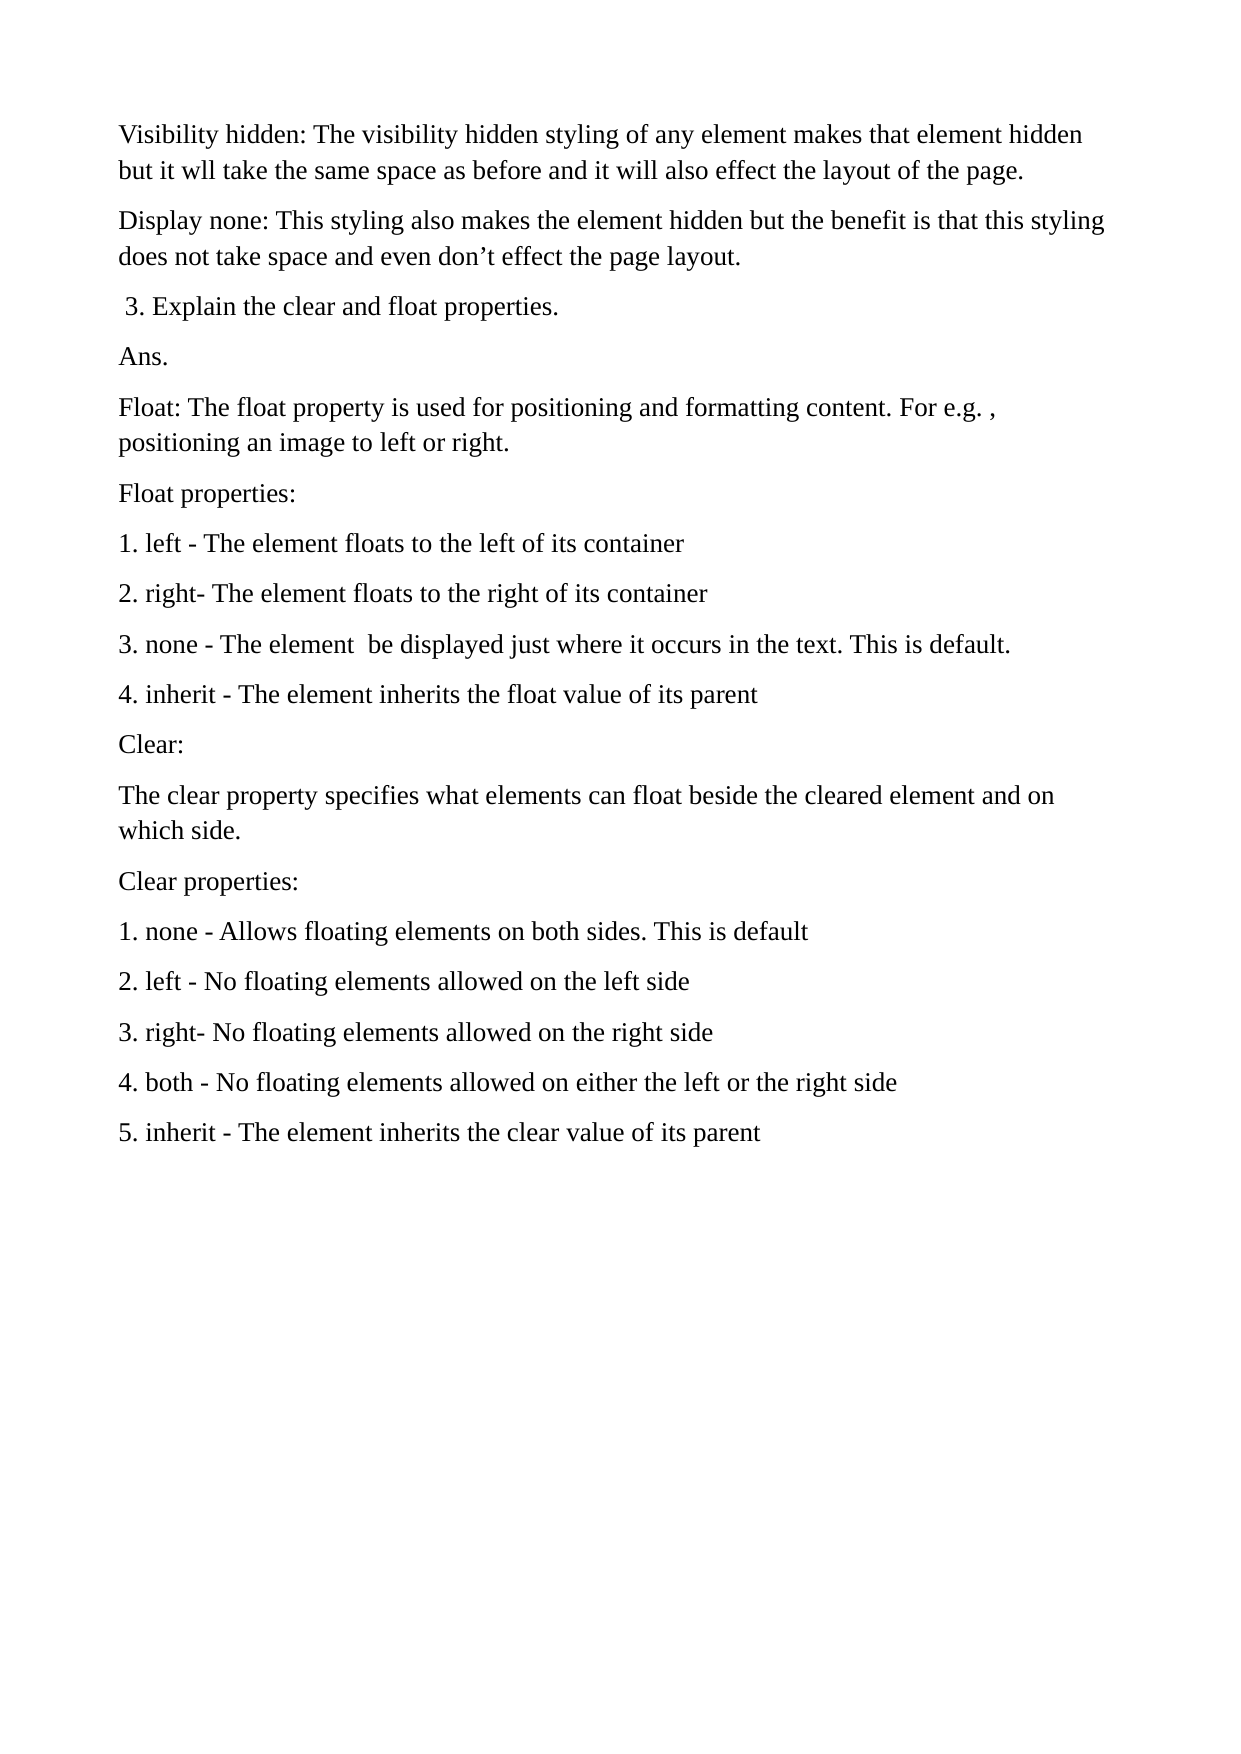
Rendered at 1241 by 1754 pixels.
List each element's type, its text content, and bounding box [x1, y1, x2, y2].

text Clear: [118, 728, 1122, 759]
text The clear property specifies what elements can float beside the cleared element and on which side. [118, 779, 1122, 846]
text 5. inherit - The element inherits the clear value of its parent [118, 1116, 1122, 1147]
text Float properties: [118, 477, 1122, 508]
text Display none: This styling also makes the element hidden but the benefit is that this styling does not take space and even don’t effect the page layout. [118, 204, 1122, 271]
text 2. left - No floating elements allowed on the left side [118, 965, 1122, 997]
text Clear properties: [118, 865, 1122, 896]
text 2. right- The element floats to the right of its container [118, 577, 1122, 609]
text 3. none - The element be displayed just where it occurs in the text. This is default. [118, 628, 1122, 659]
text 4. inherit - The element inherits the float value of its parent [118, 678, 1122, 709]
text 3. Explain the clear and float properties. [118, 290, 1122, 321]
text 4. both - No floating elements allowed on either the left or the right side [118, 1066, 1122, 1097]
text 1. none - Allows floating elements on both sides. This is default [118, 915, 1122, 946]
text Visibility hidden: The visibility hidden styling of any element makes that element hidden but it wll take the same space as before and it will also effect the layout of the page. [118, 118, 1122, 185]
text 1. left - The element floats to the left of its container [118, 527, 1122, 558]
text 3. right- No floating elements allowed on the right side [118, 1016, 1122, 1047]
text Float: The float property is used for positioning and formatting content. For e.g. , positioning an image to left or right. [118, 391, 1122, 458]
text Ans. [118, 341, 1122, 372]
